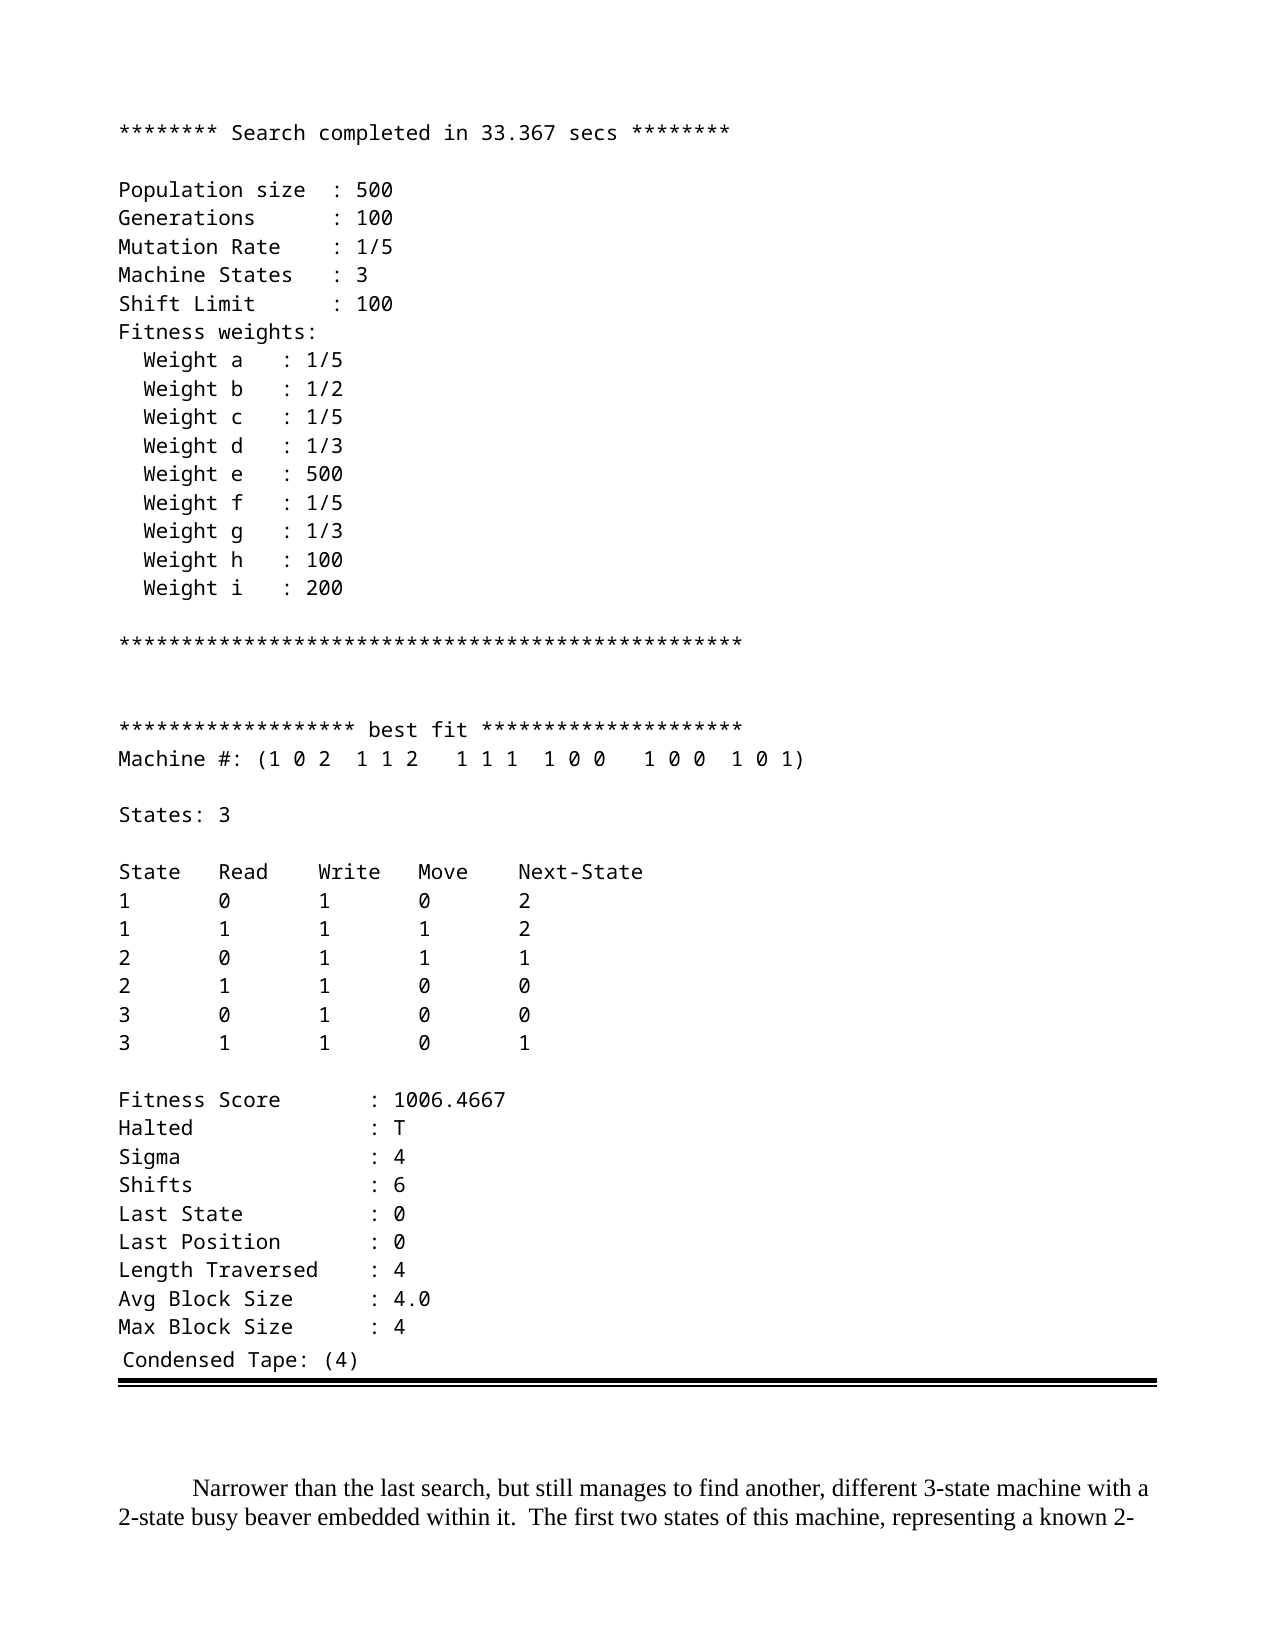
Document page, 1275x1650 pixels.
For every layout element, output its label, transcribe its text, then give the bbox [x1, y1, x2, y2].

text 2 1 1 0 0 [118, 971, 1157, 1000]
text Fitness Score : 1006.4667 [118, 1085, 1157, 1113]
text Weight a : 1/5 [118, 346, 1157, 374]
text ************************************************** [118, 630, 1157, 658]
text Machine States : 3 [118, 260, 1157, 289]
text Machine #: (1 0 2 1 1 2 1 1 1 1 0 0 1 0 0 1 0 1) [118, 744, 1157, 772]
text States: 3 [118, 801, 1157, 829]
text Weight h : 100 [118, 545, 1157, 573]
text Weight c : 1/5 [118, 402, 1157, 431]
text ******************* best fit ********************* [118, 715, 1157, 744]
text Weight d : 1/3 [118, 431, 1157, 459]
text Length Traversed : 4 [118, 1256, 1157, 1284]
text Shifts : 6 [118, 1170, 1157, 1199]
text 1 1 1 1 2 [118, 914, 1157, 943]
text Weight i : 200 [118, 573, 1157, 602]
text Generations : 100 [118, 203, 1157, 232]
text Condensed Tape: (4) [118, 1341, 1157, 1378]
text ******** Search completed in 33.367 secs ******** [118, 118, 1157, 147]
text 3 1 1 0 1 [118, 1028, 1157, 1057]
text Halted : T [118, 1113, 1157, 1142]
text 2 0 1 1 1 [118, 943, 1157, 971]
text Last Position : 0 [118, 1227, 1157, 1256]
text Shift Limit : 100 [118, 289, 1157, 317]
text Avg Block Size : 4.0 [118, 1284, 1157, 1312]
text Weight b : 1/2 [118, 374, 1157, 402]
text State Read Write Move Next-State [118, 857, 1157, 886]
text Max Block Size : 4 [118, 1312, 1157, 1341]
text 3 0 1 0 0 [118, 1000, 1157, 1028]
text Weight f : 1/5 [118, 488, 1157, 516]
text Last State : 0 [118, 1199, 1157, 1227]
text Sigma : 4 [118, 1142, 1157, 1170]
text Mutation Rate : 1/5 [118, 232, 1157, 260]
text Fitness weights: [118, 317, 1157, 346]
text Weight g : 1/3 [118, 516, 1157, 545]
text Narrower than the last search, but still manages to find another, different 3-state machine with a 2-state busy beaver embedded within it. The first two states of this machine, representing a known 2- [118, 1473, 1157, 1531]
text 1 0 1 0 2 [118, 886, 1157, 914]
text Population size : 500 [118, 175, 1157, 203]
text Weight e : 500 [118, 459, 1157, 488]
